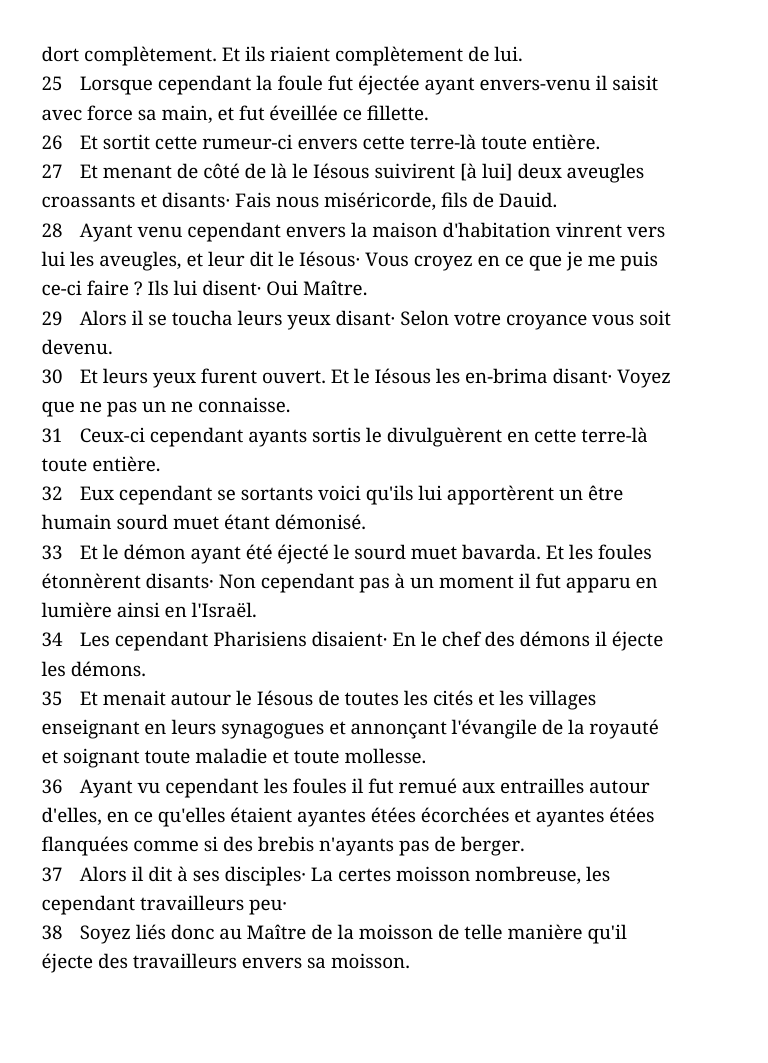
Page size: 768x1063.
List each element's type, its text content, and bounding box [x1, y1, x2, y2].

text dort complètement. Et ils riaient complètement de lui. 25 Lorsque cependant la foule fut éjectée ayant envers-venu il saisit avec force sa main, et fut éveillée ce fillette. 26 Et sortit cette rumeur-ci envers cette terre-là toute entière. 27 Et menant de côté de là le Iésous suivirent [à lui] deux aveugles croassants et disants· Fais nous miséricorde, fils de Dauid. 28 Ayant venu cependant envers la maison d'habitation vinrent vers lui les aveugles, et leur dit le Iésous· Vous croyez en ce que je me puis ce-ci faire ? Ils lui disent· Oui Maître. 29 Alors il se toucha leurs yeux disant· Selon votre croyance vous soit devenu. 30 Et leurs yeux furent ouvert. Et le Iésous les en-brima disant· Voyez que ne pas un ne connaisse. 31 Ceux-ci cependant ayants sortis le divulguèrent en cette terre-là toute entière. 32 Eux cependant se sortants voici qu'ils lui apportèrent un être humain sourd muet étant démonisé. 33 Et le démon ayant été éjecté le sourd muet bavarda. Et les foules étonnèrent disants· Non cependant pas à un moment il fut apparu en lumière ainsi en l'Israël. 34 Les cependant Pharisiens disaient· En le chef des démons il éjecte les démons. 35 Et menait autour le Iésous de toutes les cités et les villages enseignant en leurs synagogues et annonçant l'évangile de la royauté et soignant toute maladie et toute mollesse. 36 Ayant vu cependant les foules il fut remué aux entrailles autour d'elles, en ce qu'elles étaient ayantes étées écorchées et ayantes étées flanquées comme si des brebis n'ayants pas de berger. 37 Alors il dit à ses disciples· La certes moisson nombreuse, les cependant travailleurs peu· 38 Soyez liés donc au Maître de la moisson de telle manière qu'il éjecte des travailleurs envers sa moisson. [41, 41, 679, 974]
